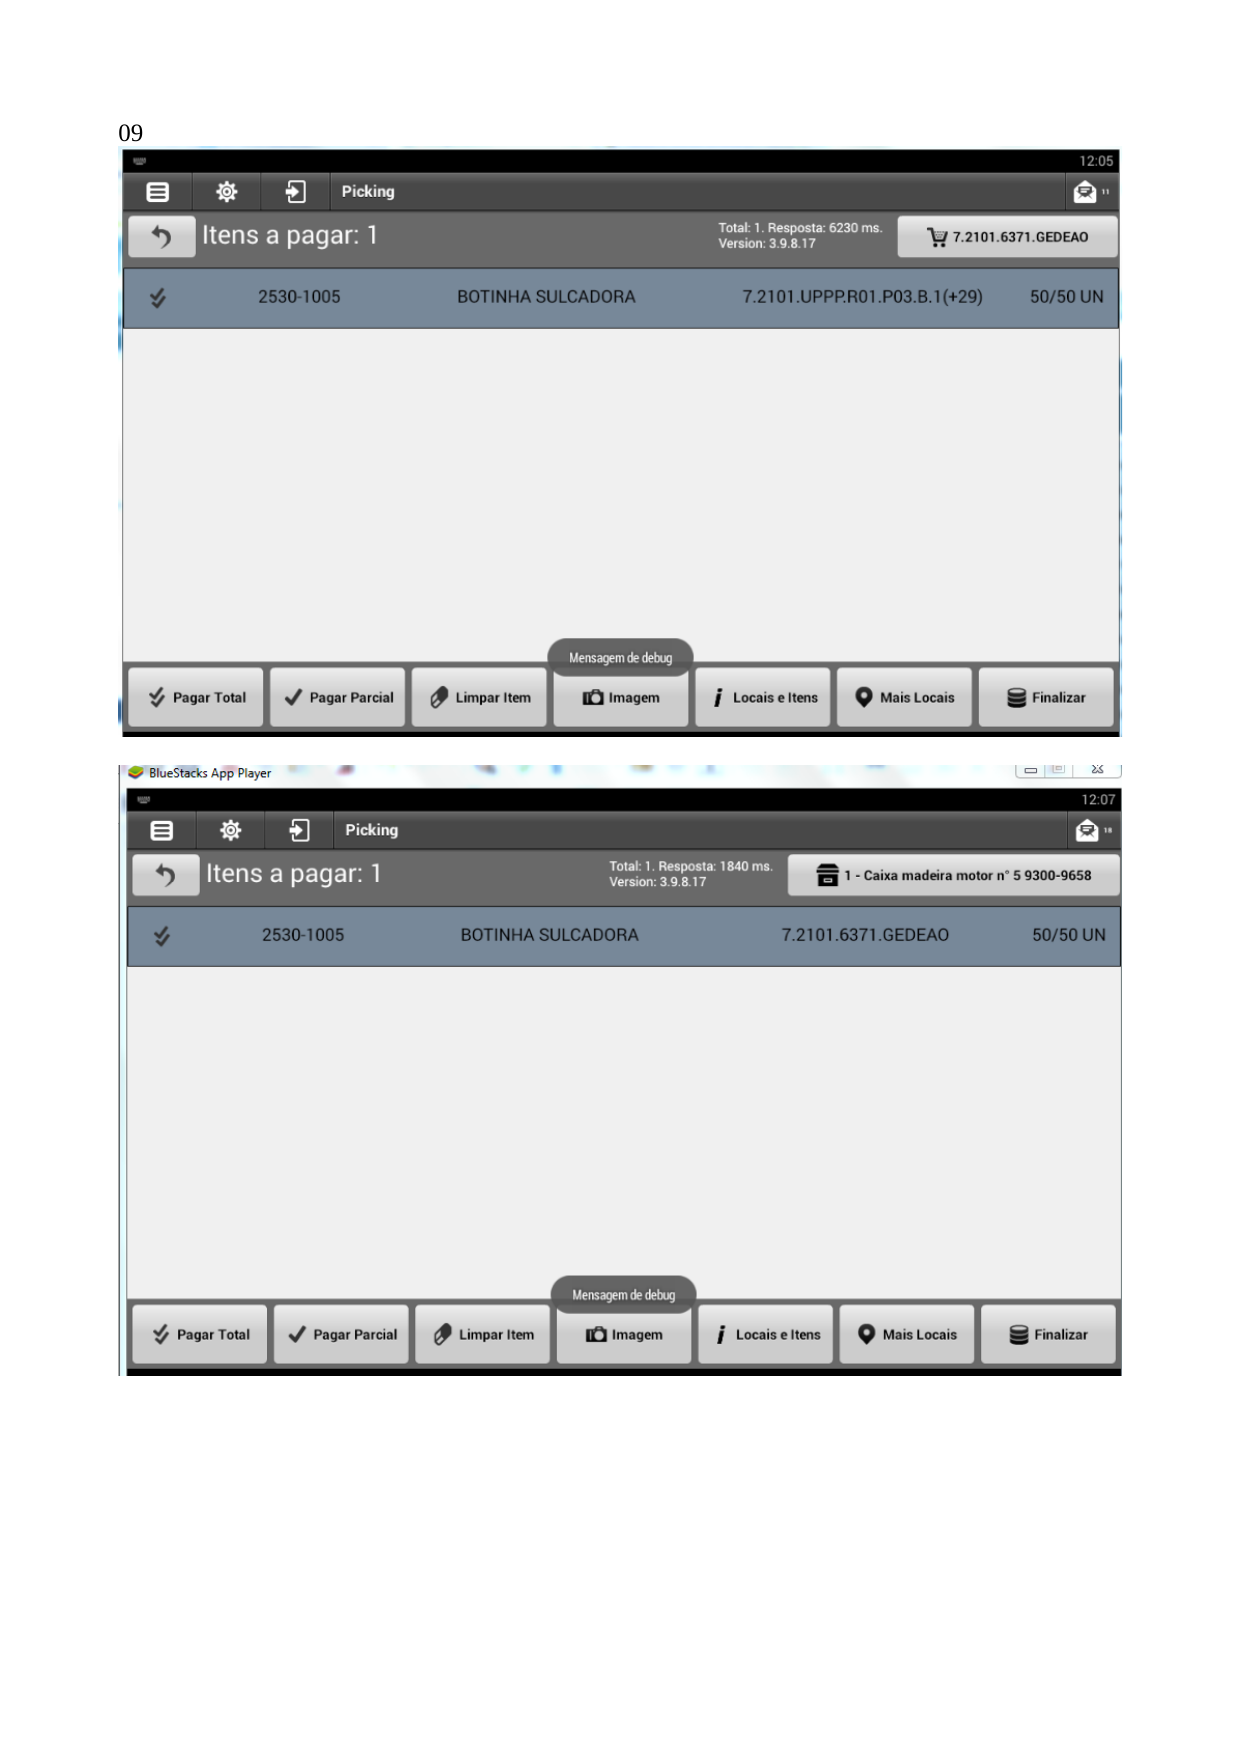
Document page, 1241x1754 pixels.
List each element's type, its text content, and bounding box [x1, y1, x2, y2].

text 09 [118, 118, 1122, 146]
picture [118, 765, 1123, 1376]
picture [118, 146, 1123, 737]
